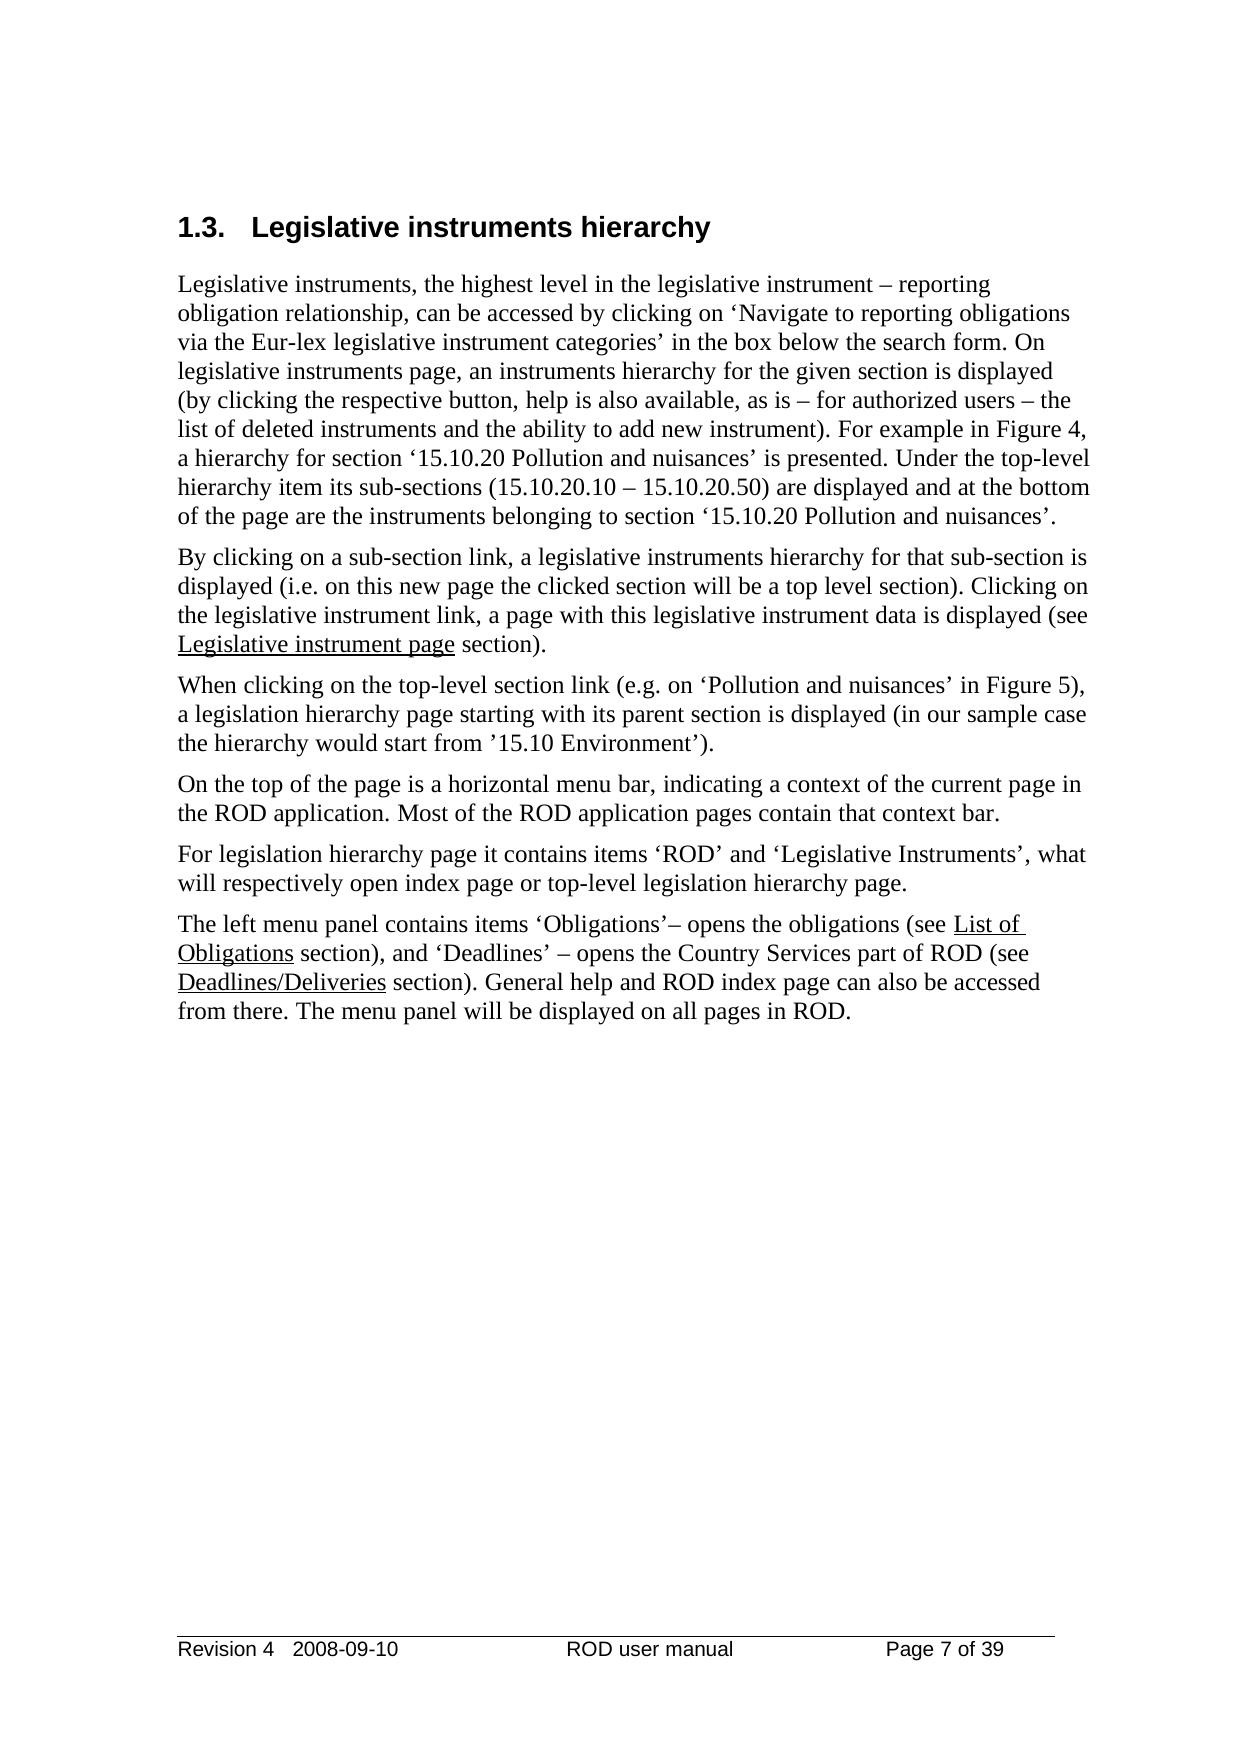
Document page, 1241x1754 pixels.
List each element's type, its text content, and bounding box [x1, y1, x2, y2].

text When clicking on the top-level section link (e.g. on ‘Pollution and nuisances’ in Figure 5), a legislation hierarchy page starting with its parent section is displayed (in our sample case the hierarchy would start from ’15.10 Environment’). [177, 670, 1092, 757]
text For legislation hierarchy page it contains items ‘ROD’ and ‘Legislative Instruments’, what will respectively open index page or top-level legislation hierarchy page. [177, 839, 1092, 897]
text Legislative instruments, the highest level in the legislative instrument – reporting obligation relationship, can be accessed by clicking on ‘Navigate to reporting obligations via the Eur-lex legislative instrument categories’ in the box below the search form. On legislative instruments page, an instruments hierarchy for the given section is displayed (by clicking the respective button, help is also available, as is – for authorized users – the list of deleted instruments and the ability to add new instrument). For example in Figure 4, a hierarchy for section ‘15.10.20 Pollution and nuisances’ is presented. Under the top-level hierarchy item its sub-sections (15.10.20.10 – 15.10.20.50) are displayed and at the bottom of the page are the instruments belonging to section ‘15.10.20 Pollution and nuisances’. [177, 268, 1092, 530]
text On the top of the page is a horizontal menu bar, indicating a context of the current page in the ROD application. Most of the ROD application pages contain that context bar. [177, 769, 1092, 827]
subtitle Legislative instruments hierarchy [177, 210, 1092, 244]
text The left menu panel contains items ‘Obligations’– opens the obligations (see List of Obligations section), and ‘Deadlines’ – opens the Country Services part of ROD (see Deadlines/Deliveries section). General help and ROD index page can also be accessed from there. The menu panel will be displayed on all pages in ROD. [177, 909, 1092, 1025]
text By clicking on a sub-section link, a legislative instruments hierarchy for that sub-section is displayed (i.e. on this new page the clicked section will be a top level section). Clicking on the legislative instrument link, a page with this legislative instrument data is displayed (see Legislative instrument page section). [177, 542, 1092, 658]
